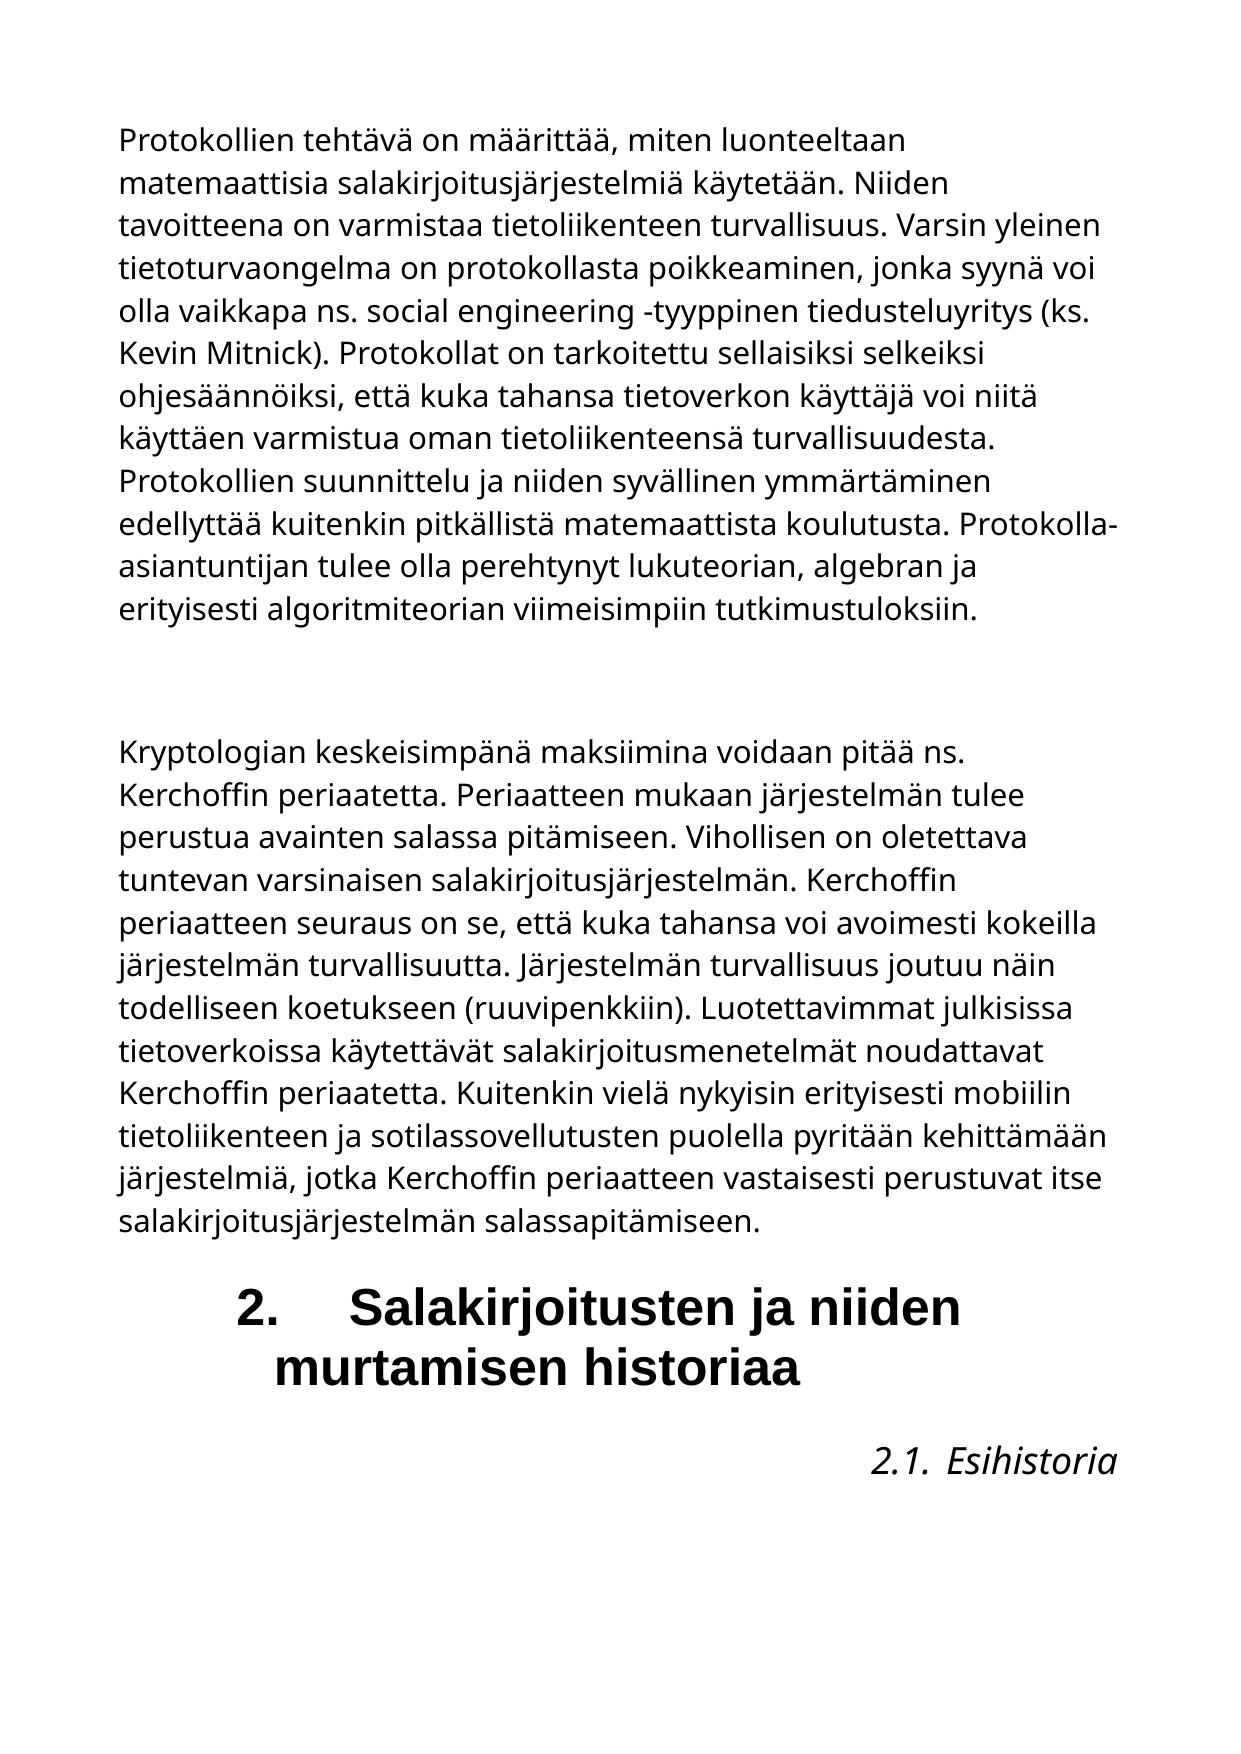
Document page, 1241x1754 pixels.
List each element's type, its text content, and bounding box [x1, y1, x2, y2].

text Protokollien tehtävä on määrittää, miten luonteeltaan matemaattisia salakirjoitusjärjestelmiä käytetään. Niiden tavoitteena on varmistaa tietoliikenteen turvallisuus. Varsin yleinen tietoturvaongelma on protokollasta poikkeaminen, jonka syynä voi olla vaikkapa ns. social engineering -tyyppinen tiedusteluyritys (ks. Kevin Mitnick). Protokollat on tarkoitettu sellaisiksi selkeiksi ohjesäännöiksi, että kuka tahansa tietoverkon käyttäjä voi niitä käyttäen varmistua oman tietoliikenteensä turvallisuudesta. Protokollien suunnittelu ja niiden syvällinen ymmärtäminen edellyttää kuitenkin pitkällistä matemaattista koulutusta. Protokolla-asiantuntijan tulee olla perehtynyt lukuteorian, algebran ja erityisesti algoritmiteorian viimeisimpiin tutkimustuloksiin. [118, 118, 1122, 629]
text Kryptologian keskeisimpänä maksiimina voidaan pitää ns. Kerchoffin periaatetta. Periaatteen mukaan järjestelmän tulee perustua avainten salassa pitämiseen. Vihollisen on oletettava tuntevan varsinaisen salakirjoitusjärjestelmän. Kerchoffin periaatteen seuraus on se, että kuka tahansa voi avoimesti kokeilla järjestelmän turvallisuutta. Järjestelmän turvallisuus joutuu näin todelliseen koetukseen (ruuvipenkkiin). Luotettavimmat julkisissa tietoverkoissa käytettävät salakirjoitusmenetelmät noudattavat Kerchoffin periaatetta. Kuitenkin vielä nykyisin erityisesti mobiilin tietoliikenteen ja sotilassovellutusten puolella pyritään kehittämään järjestelmiä, jotka Kerchoffin periaatteen vastaisesti perustuvat itse salakirjoitusjärjestelmän salassapitämiseen. [118, 730, 1122, 1242]
list Salakirjoitusten ja niiden murtamisen historiaa [236, 1277, 1122, 1397]
list Esihistoria [340, 1434, 1122, 1485]
